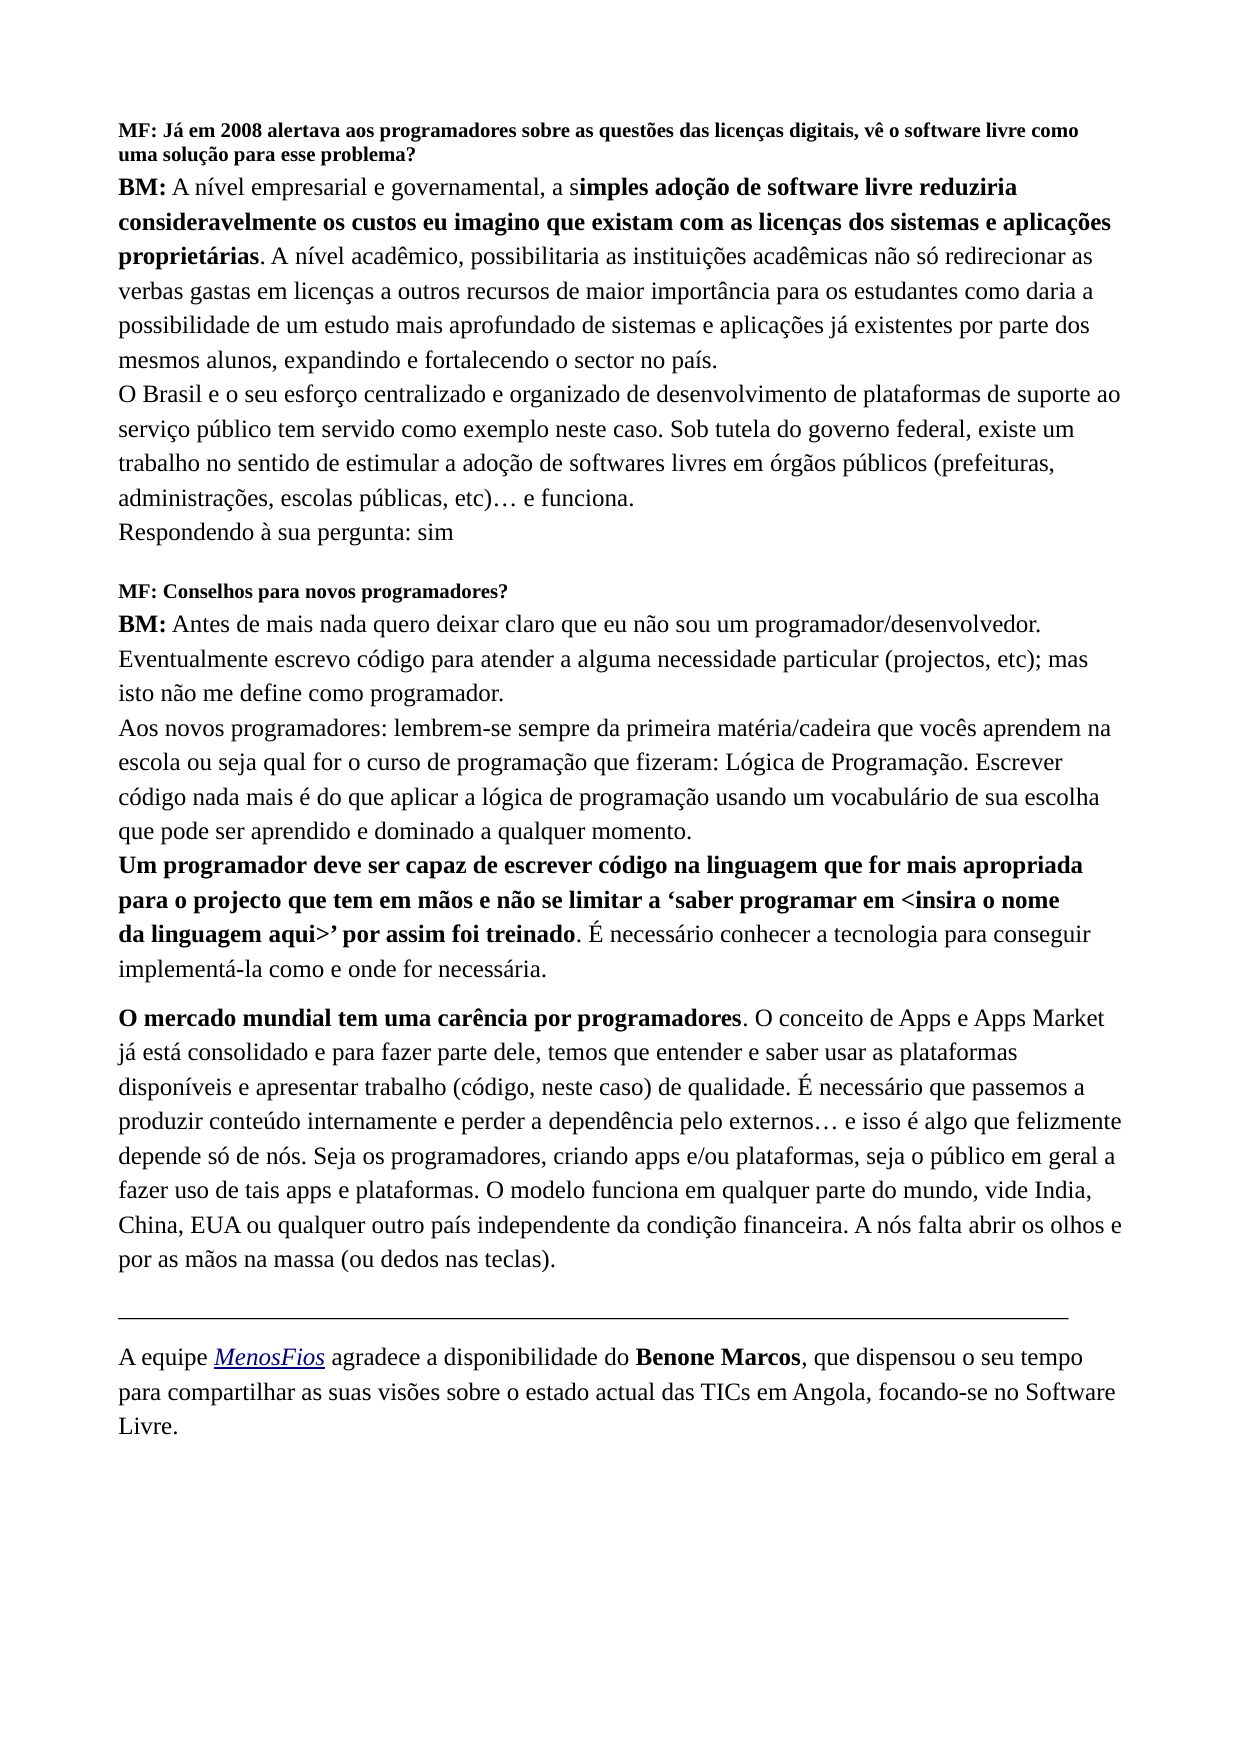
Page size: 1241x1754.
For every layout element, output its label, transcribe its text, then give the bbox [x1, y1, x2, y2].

subtitle MF: Conselhos para novos programadores? [118, 579, 1122, 603]
text O mercado mundial tem uma carência por programadores. O conceito de Apps e Apps Market já está consolidado e para fazer parte dele, temos que entender e saber usar as plataformas disponíveis e apresentar trabalho (código, neste caso) de qualidade. É necessário que passemos a produzir conteúdo internamente e perder a dependência pelo externos… e isso é algo que felizmente depende só de nós. Seja os programadores, criando apps e/ou plataformas, seja o público em geral a fazer uso de tais apps e plataformas. O modelo funciona em qualquer parte do mundo, vide India, China, EUA ou qualquer outro país independente da condição financeira. A nós falta abrir os olhos e por as mãos na massa (ou dedos nas teclas). [118, 1003, 1122, 1273]
subtitle MF: Já em 2008 alertava aos programadores sobre as questões das licenças digitais, vê o software livre como uma solução para esse problema? [118, 118, 1122, 166]
text A equipe MenosFios agradece a disponibilidade do Benone Marcos, que dispensou o seu tempo para compartilhar as suas visões sobre o estado actual das TICs em Angola, focando-se no Software Livre. [118, 1342, 1122, 1440]
text ____________________________________________________________________________ [118, 1293, 1122, 1322]
text BM: Antes de mais nada quero deixar claro que eu não sou um programador/desenvolvedor. Eventualmente escrevo código para atender a alguma necessidade particular (projectos, etc); mas isto não me define como programador. Aos novos programadores: lembrem-se sempre da primeira matéria/cadeira que vocês aprendem na escola ou seja qual for o curso de programação que fizeram: Lógica de Programação. Escrever código nada mais é do que aplicar a lógica de programação usando um vocabulário de sua escolha que pode ser aprendido e dominado a qualquer momento. Um programador deve ser capaz de escrever código na linguagem que for mais apropriada para o projecto que tem em mãos e não se limitar a ‘saber programar em <insira o nome da linguagem aqui>’ por assim foi treinado. É necessário conhecer a tecnologia para conseguir implementá-la como e onde for necessária. [118, 609, 1122, 983]
text BM: A nível empresarial e governamental, a simples adoção de software livre reduziria consideravelmente os custos eu imagino que existam com as licenças dos sistemas e aplicações proprietárias. A nível acadêmico, possibilitaria as instituições acadêmicas não só redirecionar as verbas gastas em licenças a outros recursos de maior importância para os estudantes como daria a possibilidade de um estudo mais aprofundado de sistemas e aplicações já existentes por parte dos mesmos alunos, expandindo e fortalecendo o sector no país. O Brasil e o seu esforço centralizado e organizado de desenvolvimento de plataformas de suporte ao serviço público tem servido como exemplo neste caso. Sob tutela do governo federal, existe um trabalho no sentido de estimular a adoção de softwares livres em órgãos públicos (prefeituras, administrações, escolas públicas, etc)… e funciona. Respondendo à sua pergunta: sim [118, 172, 1122, 546]
